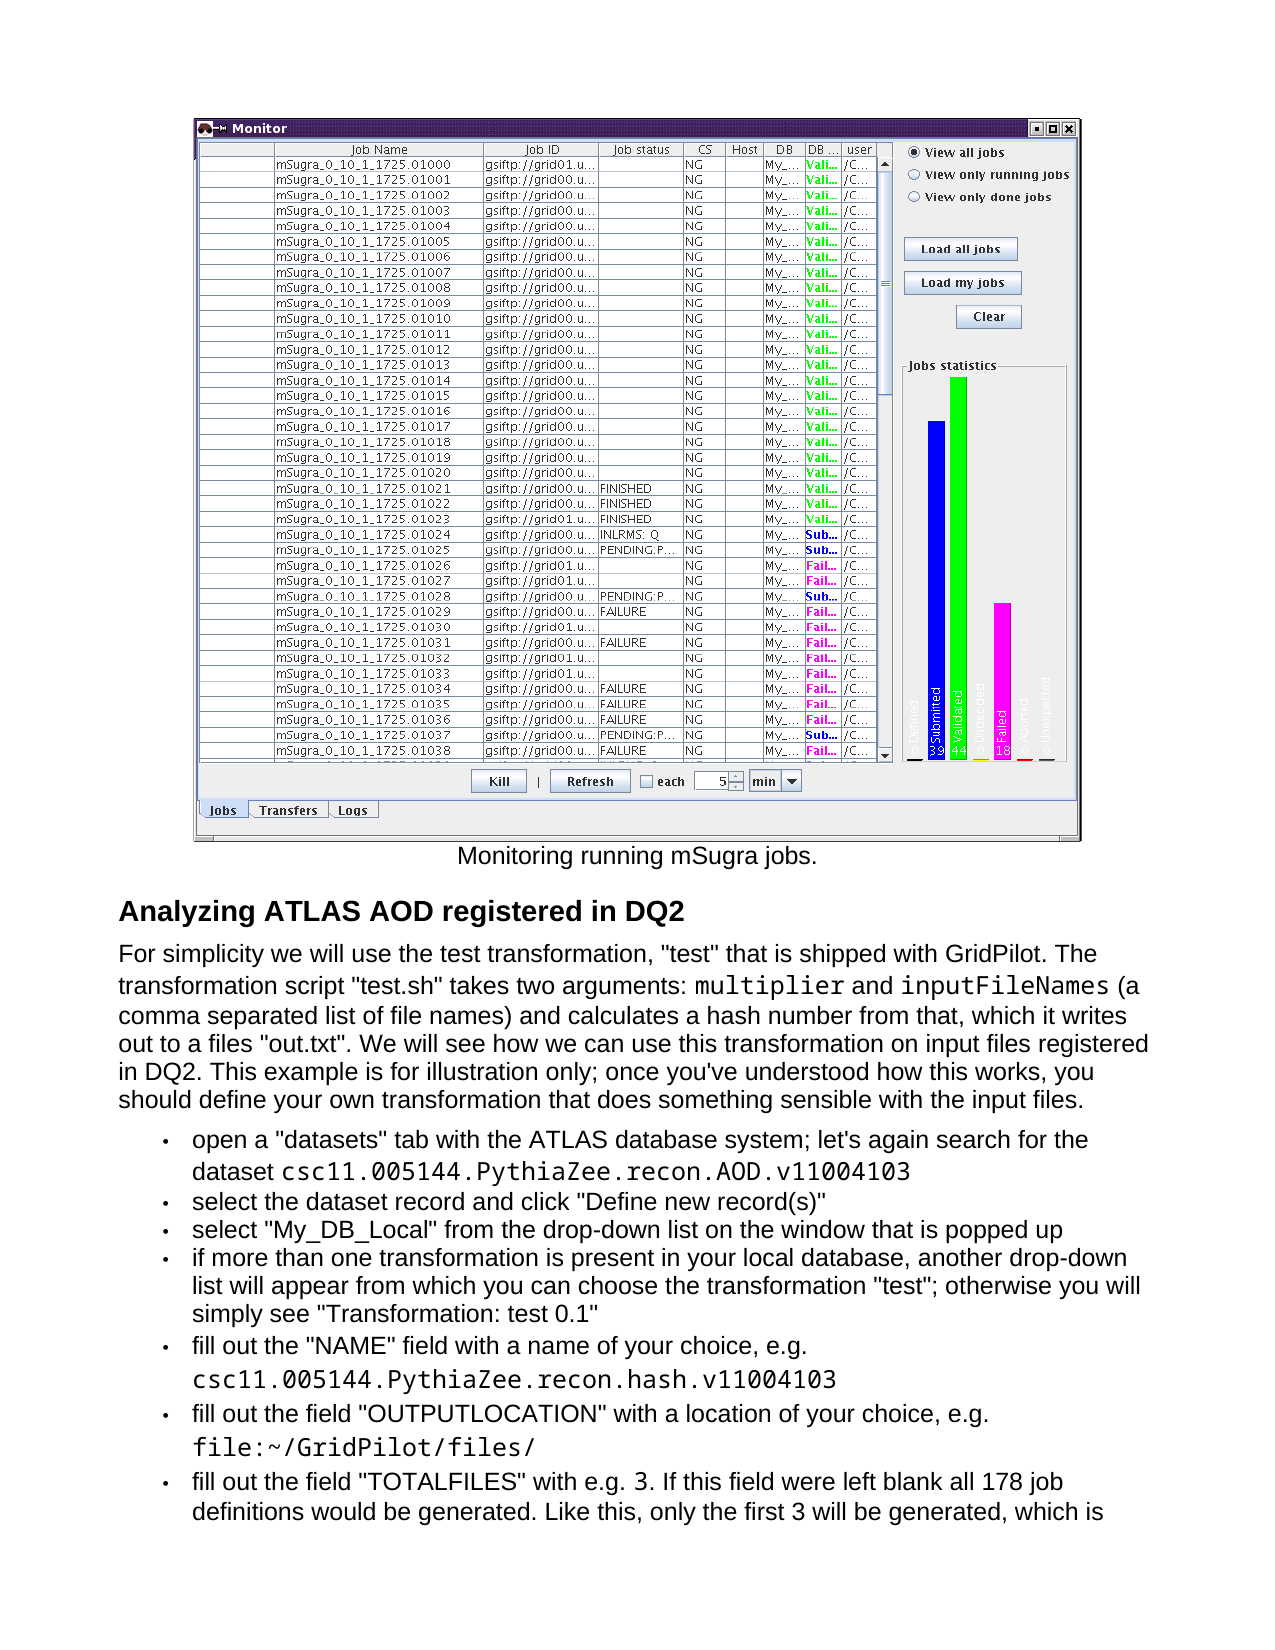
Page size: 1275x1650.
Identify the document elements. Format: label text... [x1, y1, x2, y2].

list fill out the field "TOTALFILES" with e.g. 3. If this field were left blank all 178 job definitions would be generated. Like this, only the first 3 will be generated, which is [162, 1464, 1157, 1526]
text Monitoring running mSugra jobs. [118, 842, 1157, 869]
text For simplicity we will use the test transformation, "test" that is shipped with GridPilot. The transformation script "test.sh" takes two arguments: multiplier and inputFileNames (a comma separated list of file names) and calculates a hash number from that, which it writes out to a files "out.txt". We will see how we can use this transformation on input files registered in DQ2. This example is for illustration only; once you've understood how this works, you should define your own transformation that does something sensible with the input files. [118, 940, 1157, 1113]
list fill out the "NAME" field with a name of your choice, e.g. csc11.005144.PythiaZee.recon.hash.v11004103 [162, 1327, 1157, 1396]
list select the dataset record and click "Define new record(s)" [162, 1188, 1157, 1216]
list select "My_DB_Local" from the drop-down list on the window that is popped up [162, 1216, 1157, 1244]
picture [193, 118, 1082, 842]
list if more than one transformation is present in your local database, another drop-down list will appear from which you can choose the transformation "test"; otherwise you will simply see "Transformation: test 0.1" [162, 1244, 1157, 1327]
list fill out the field "OUTPUTLOCATION" with a location of your choice, e.g. file:~/GridPilot/files/ [162, 1396, 1157, 1464]
subtitle Analyzing ATLAS AOD registered in DQ2 [118, 894, 1157, 927]
list open a "datasets" tab with the ATLAS database system; let's again search for the dataset csc11.005144.PythiaZee.recon.AOD.v11004103 [162, 1126, 1157, 1188]
